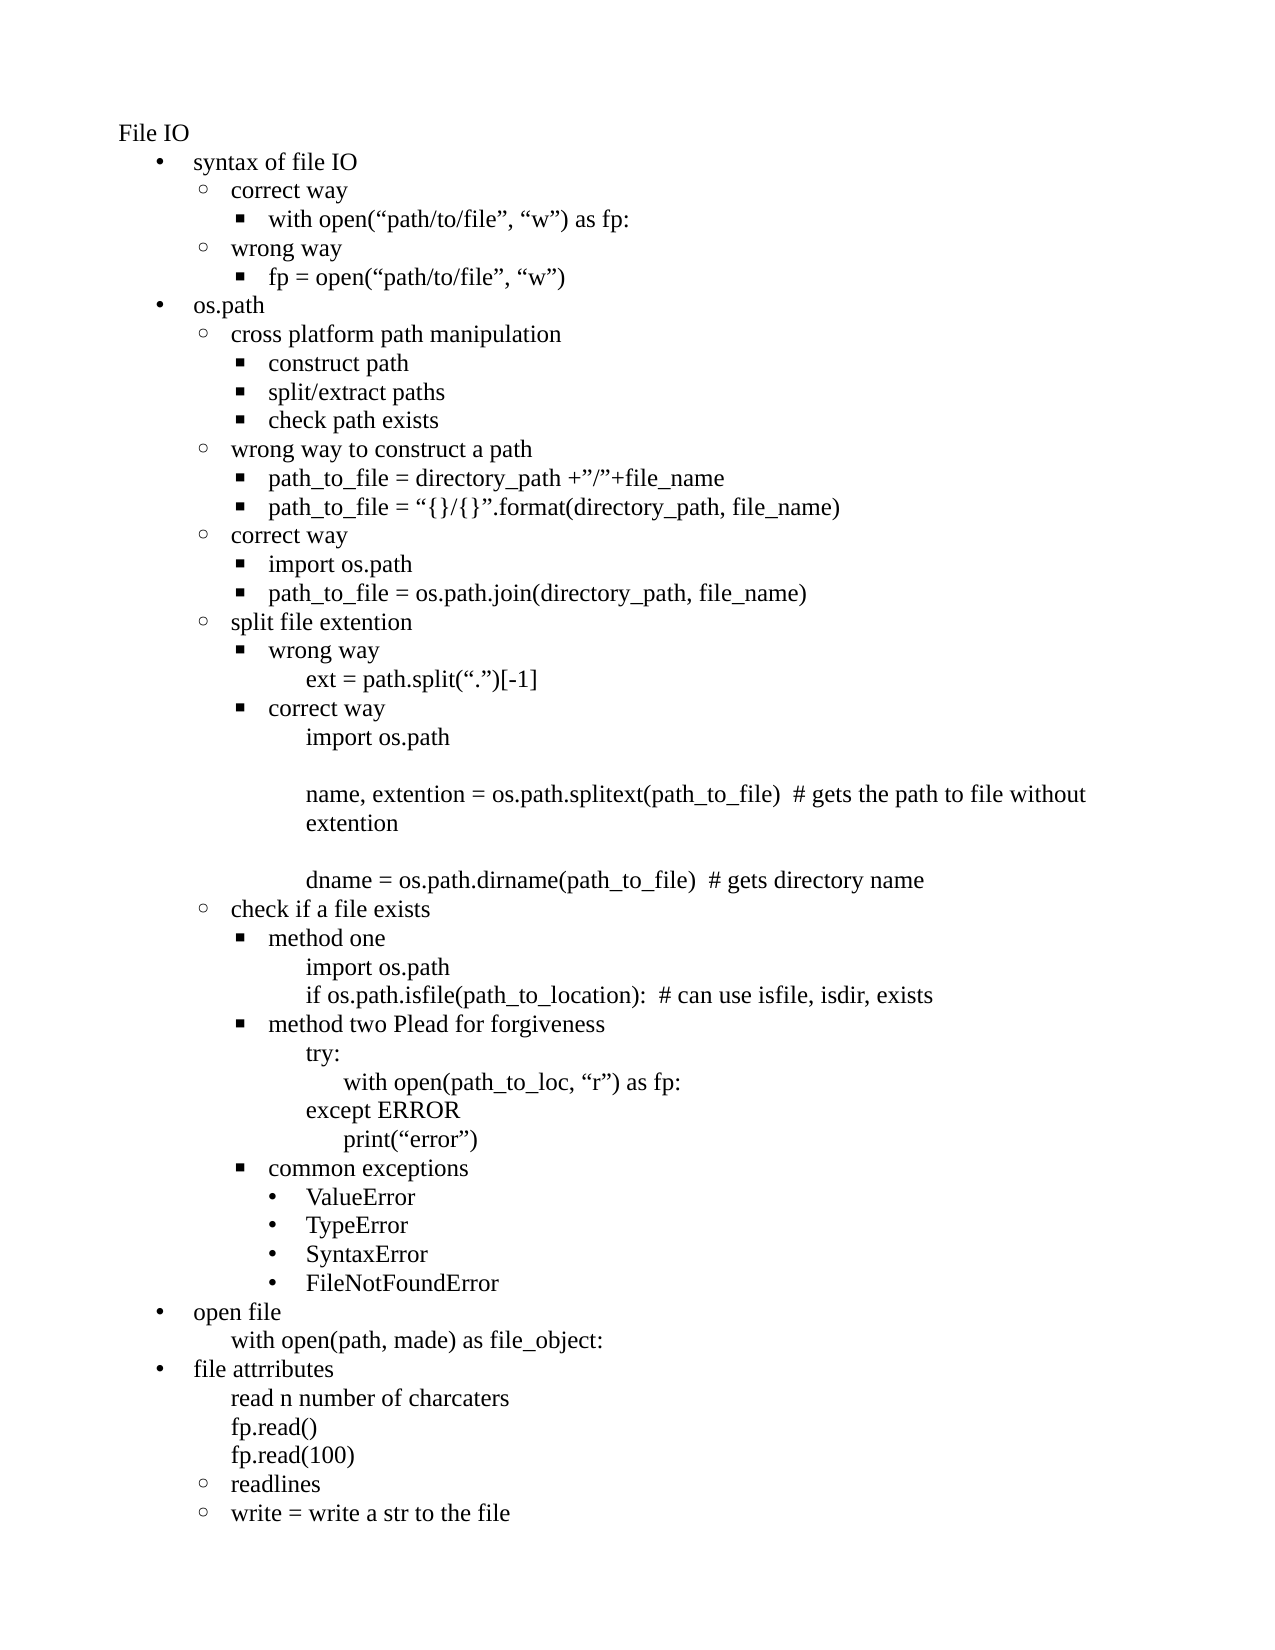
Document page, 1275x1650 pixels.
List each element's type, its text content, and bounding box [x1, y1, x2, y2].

list path_to_file = os.path.join(directory_path, file_name) [231, 578, 1157, 607]
list common exceptions [231, 1153, 1157, 1182]
list wrong way [193, 233, 1157, 262]
list method one [231, 923, 1157, 952]
list check if a file exists [193, 894, 1157, 923]
list TypeError [268, 1211, 1157, 1239]
list path_to_file = directory_path +”/”+file_name [231, 463, 1157, 492]
list correct way [231, 693, 1157, 722]
list file attrributes [156, 1354, 1157, 1383]
list correct way [193, 521, 1157, 549]
list construct path [231, 348, 1157, 377]
list read n number of charcaters [193, 1383, 1157, 1412]
list path_to_file = “{}/{}”.format(directory_path, file_name) [231, 492, 1157, 521]
list readlines [193, 1469, 1157, 1498]
list print(“error”) [306, 1124, 1157, 1153]
list try: [268, 1038, 1157, 1067]
list with open(“path/to/file”, “w”) as fp: [231, 204, 1157, 233]
list fp = open(“path/to/file”, “w”) [231, 262, 1157, 291]
list syntax of file IO [156, 147, 1157, 176]
list write = write a str to the file [193, 1498, 1157, 1527]
list ValueError [268, 1182, 1157, 1211]
list check path exists [231, 406, 1157, 434]
text File IO [118, 118, 1157, 147]
list correct way [193, 176, 1157, 204]
list fp.read(100) [193, 1441, 1157, 1469]
list os.path [156, 291, 1157, 319]
list dname = os.path.dirname(path_to_file) # gets directory name [268, 866, 1157, 894]
list with open(path, made) as file_object: [193, 1326, 1157, 1354]
list import os.path [268, 952, 1157, 981]
list FileNotFoundError [268, 1268, 1157, 1297]
list wrong way to construct a path [193, 434, 1157, 463]
list method two Plead for forgiveness [231, 1009, 1157, 1038]
list open file [156, 1297, 1157, 1326]
list name, extention = os.path.splitext(path_to_file) # gets the path to file without extention [268, 779, 1157, 837]
list ext = path.split(“.”)[-1] [268, 664, 1157, 693]
list with open(path_to_loc, “r”) as fp: [306, 1067, 1157, 1096]
list if os.path.isfile(path_to_location): # can use isfile, isdir, exists [268, 981, 1157, 1009]
list split/extract paths [231, 377, 1157, 406]
list cross platform path manipulation [193, 319, 1157, 348]
list except ERROR [268, 1096, 1157, 1124]
list wrong way [231, 636, 1157, 664]
list import os.path [268, 722, 1157, 751]
list fp.read() [193, 1412, 1157, 1441]
list SyntaxError [268, 1239, 1157, 1268]
list import os.path [231, 549, 1157, 578]
list split file extention [193, 607, 1157, 636]
